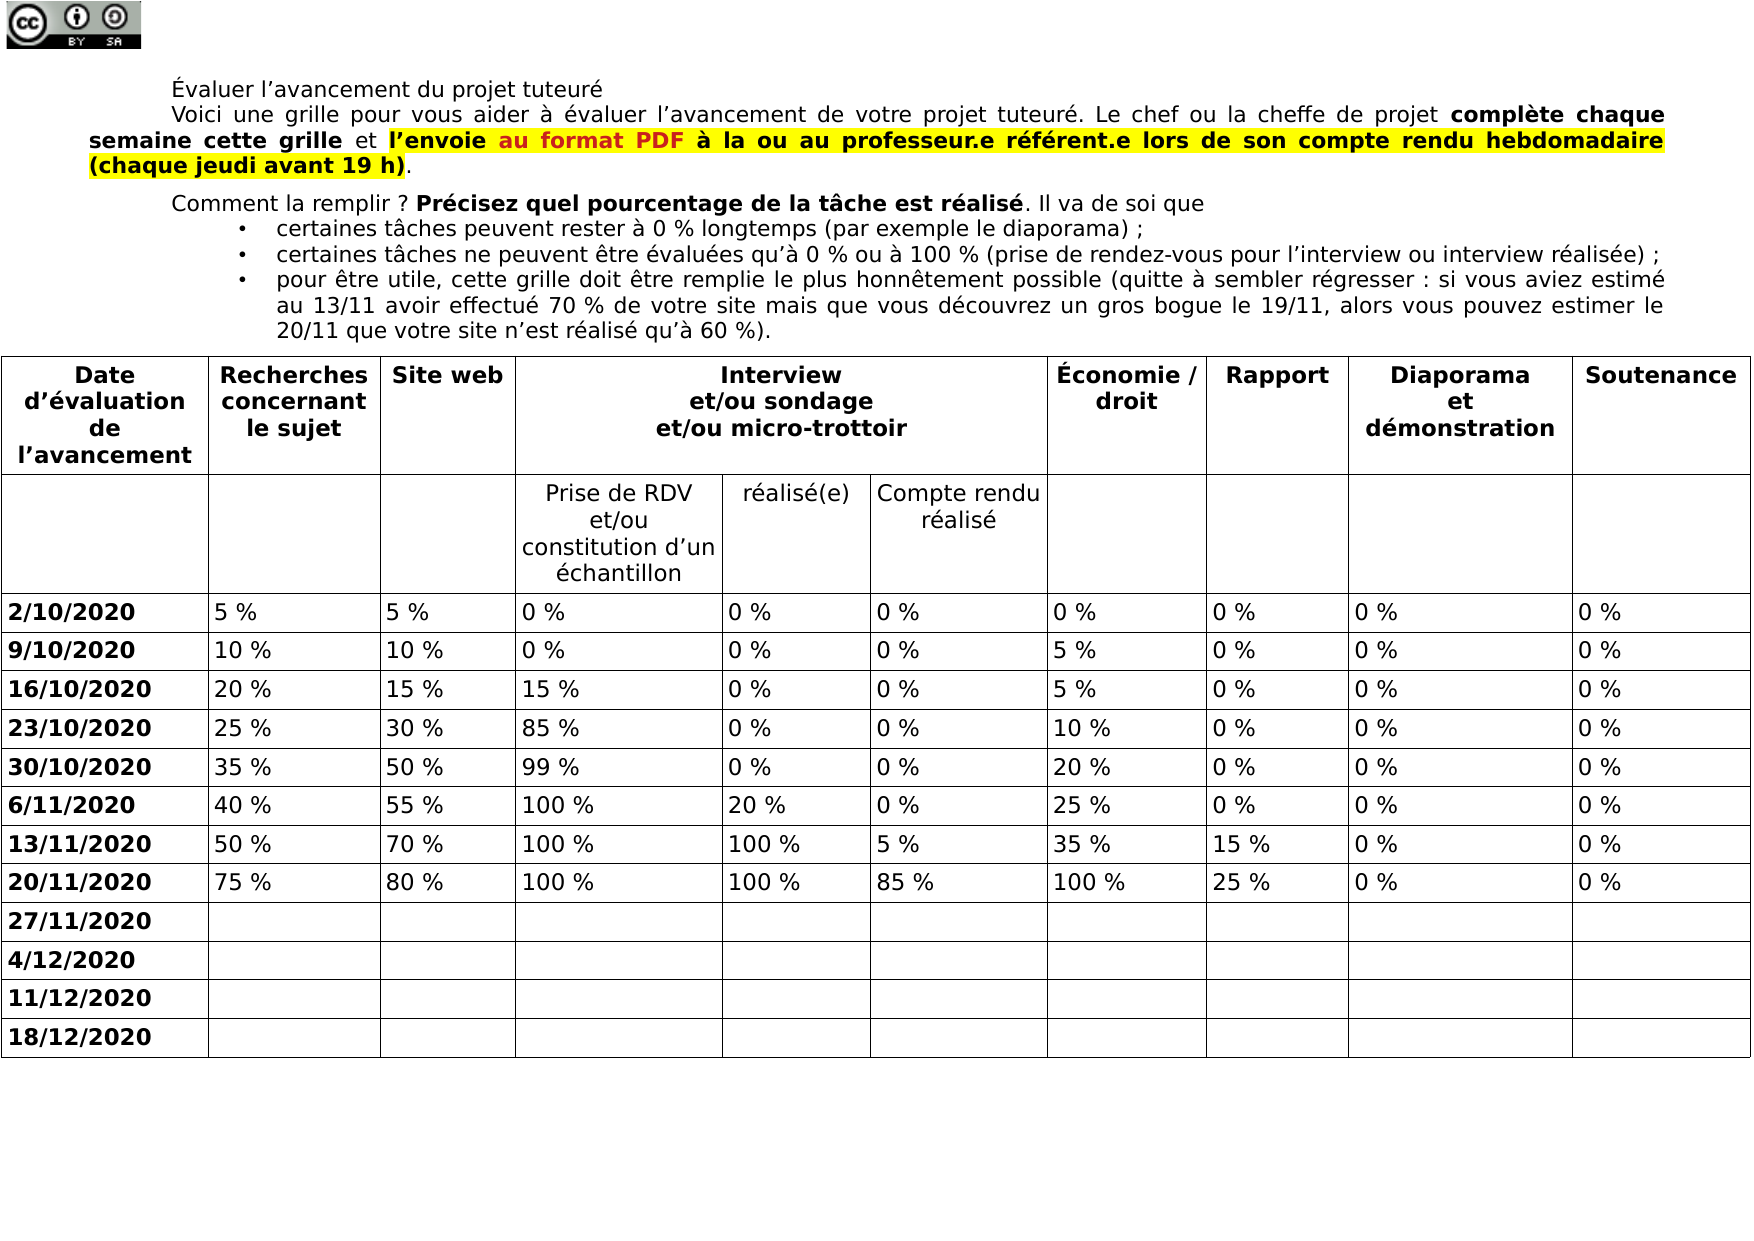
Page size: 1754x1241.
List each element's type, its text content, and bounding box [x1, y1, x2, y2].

table_cell 20/11/2020 [2, 864, 208, 902]
table_cell 0 % [1349, 864, 1572, 902]
table_cell Compte rendu réalisé [871, 475, 1047, 593]
table_cell [381, 475, 515, 593]
table_cell [723, 903, 870, 941]
table_cell [723, 1019, 870, 1057]
table_cell 30/10/2020 [2, 749, 208, 786]
table_cell 25 % [209, 710, 380, 747]
table_header Date d’évaluation de l’avancement [2, 357, 208, 474]
table_cell 10 % [381, 633, 515, 670]
table_cell [381, 942, 515, 979]
table_header Interview et/ou sondage et/ou micro-trottoir [516, 357, 1047, 474]
table_cell 23/10/2020 [2, 710, 208, 747]
table_cell 0 % [1207, 633, 1348, 670]
table_cell [381, 1019, 515, 1057]
table_cell [381, 903, 515, 941]
table_cell 100 % [516, 826, 722, 863]
table_cell [1349, 980, 1572, 1018]
table_cell 0 % [516, 594, 722, 631]
table_cell 40 % [209, 787, 380, 825]
table_cell [871, 903, 1047, 941]
table_cell 30 % [381, 710, 515, 747]
table_cell 0 % [723, 749, 870, 786]
table_cell [1048, 980, 1206, 1018]
table_cell 99 % [516, 749, 722, 786]
table_cell 0 % [1573, 749, 1750, 786]
table_cell [1349, 942, 1572, 979]
table_cell [516, 980, 722, 1018]
table_cell [516, 942, 722, 979]
table_cell 0 % [723, 594, 870, 631]
table_cell 50 % [209, 826, 380, 863]
table_cell [1573, 475, 1750, 593]
table_cell [209, 1019, 380, 1057]
table_cell 15 % [516, 671, 722, 709]
table_cell 16/10/2020 [2, 671, 208, 709]
table_cell 85 % [871, 864, 1047, 902]
table_header Soutenance [1573, 357, 1750, 474]
table_cell 0 % [1349, 826, 1572, 863]
table_header Site web [381, 357, 515, 474]
table_cell [723, 942, 870, 979]
table_cell 35 % [209, 749, 380, 786]
table_cell 100 % [723, 826, 870, 863]
list pour être utile, cette grille doit être remplie le plus honnêtement possible (quitte à sembler régresser : si vous aviez estimé au 13/11 avoir effectué 70 % de votre site mais que vous découvrez un gros bogue le 19/11, alors vous pouvez estimer le 20/11 que votre site n’est réalisé qu’à 60 %). [238, 267, 1665, 344]
table_cell 5 % [871, 826, 1047, 863]
table_cell [1207, 475, 1348, 593]
table_cell [1048, 903, 1206, 941]
table_cell [1573, 980, 1750, 1018]
table_cell 0 % [723, 710, 870, 747]
table_cell [1048, 942, 1206, 979]
table_cell 0 % [1349, 671, 1572, 709]
table_cell 0 % [871, 671, 1047, 709]
table_cell 10 % [209, 633, 380, 670]
picture [6, 1, 142, 49]
table_cell [516, 1019, 722, 1057]
text Voici une grille pour vous aider à évaluer l’avancement de votre projet tuteuré. Le chef ou la cheffe de projet complète chaque semaine cette grille et l’envoie au format PDF à la ou au professeur.e référent.e lors de son compte rendu hebdomadaire (chaque jeudi avant 19 h). [88, 102, 1665, 179]
table_cell 0 % [723, 671, 870, 709]
table_cell 0 % [871, 710, 1047, 747]
table_cell réalisé(e) [723, 475, 870, 593]
table_cell 0 % [871, 633, 1047, 670]
table_header Économie / droit [1048, 357, 1206, 474]
table_cell [1349, 1019, 1572, 1057]
table_cell 0 % [1573, 826, 1750, 863]
table_cell 35 % [1048, 826, 1206, 863]
table_cell [723, 980, 870, 1018]
table_cell 100 % [516, 787, 722, 825]
list certaines tâches ne peuvent être évaluées qu’à 0 % ou à 100 % (prise de rendez-vous pour l’interview ou interview réalisée) ; [238, 242, 1665, 267]
table_cell [871, 1019, 1047, 1057]
text Comment la remplir ? Précisez quel pourcentage de la tâche est réalisé. Il va de soi que [88, 191, 1665, 216]
table_cell 5 % [1048, 633, 1206, 670]
table_cell 0 % [1207, 671, 1348, 709]
table_cell 0 % [1349, 710, 1572, 747]
table_cell [2, 475, 208, 593]
table_cell 5 % [209, 594, 380, 631]
table_cell [1349, 475, 1572, 593]
table_cell 0 % [1349, 633, 1572, 670]
table_cell [209, 903, 380, 941]
table_header Rapport [1207, 357, 1348, 474]
table_cell [516, 903, 722, 941]
table_cell [209, 475, 380, 593]
table_cell 10 % [1048, 710, 1206, 747]
table_cell 15 % [1207, 826, 1348, 863]
table_cell [1573, 942, 1750, 979]
table_cell 0 % [723, 633, 870, 670]
table_cell [1207, 903, 1348, 941]
table_cell 9/10/2020 [2, 633, 208, 670]
table_cell 0 % [516, 633, 722, 670]
table_cell 75 % [209, 864, 380, 902]
table_cell 100 % [1048, 864, 1206, 902]
table_cell [1207, 980, 1348, 1018]
table_cell 0 % [871, 749, 1047, 786]
subtitle Évaluer l’avancement du projet tuteuré [88, 77, 1665, 102]
table_cell 55 % [381, 787, 515, 825]
table_header Recherches concernant le sujet [209, 357, 380, 474]
table_cell 18/12/2020 [2, 1019, 208, 1057]
table_cell 25 % [1048, 787, 1206, 825]
table_header Diaporama et démonstration [1349, 357, 1572, 474]
table_cell [209, 980, 380, 1018]
table_cell 0 % [1573, 864, 1750, 902]
table_cell 0 % [1207, 749, 1348, 786]
table_cell 0 % [1349, 787, 1572, 825]
table_cell [871, 980, 1047, 1018]
table_cell 70 % [381, 826, 515, 863]
table_cell 0 % [1573, 671, 1750, 709]
table_cell 0 % [1573, 633, 1750, 670]
table_cell [1207, 942, 1348, 979]
table_cell 50 % [381, 749, 515, 786]
table_cell [1048, 1019, 1206, 1057]
table_cell 5 % [1048, 671, 1206, 709]
table_cell 0 % [1349, 749, 1572, 786]
table_cell 0 % [1207, 710, 1348, 747]
table_cell 0 % [1048, 594, 1206, 631]
table_cell 0 % [871, 787, 1047, 825]
list certaines tâches peuvent rester à 0 % longtemps (par exemple le diaporama) ; [238, 216, 1665, 242]
table_cell 11/12/2020 [2, 980, 208, 1018]
table_cell 25 % [1207, 864, 1348, 902]
table_cell 13/11/2020 [2, 826, 208, 863]
table_cell 15 % [381, 671, 515, 709]
table_cell 5 % [381, 594, 515, 631]
table_cell 85 % [516, 710, 722, 747]
table_cell 80 % [381, 864, 515, 902]
table_cell Prise de RDV et/ou constitution d’un échantillon [516, 475, 722, 593]
table_cell 20 % [209, 671, 380, 709]
table_cell 0 % [1573, 710, 1750, 747]
table_cell 20 % [1048, 749, 1206, 786]
table_cell 0 % [1573, 594, 1750, 631]
table_cell 4/12/2020 [2, 942, 208, 979]
table_cell 0 % [871, 594, 1047, 631]
table_cell 27/11/2020 [2, 903, 208, 941]
table_cell 2/10/2020 [2, 594, 208, 631]
table_cell [381, 980, 515, 1018]
table_cell 0 % [1349, 594, 1572, 631]
table_cell [1349, 903, 1572, 941]
table_cell [1573, 903, 1750, 941]
table_cell [1048, 475, 1206, 593]
table_cell [209, 942, 380, 979]
table_cell 6/11/2020 [2, 787, 208, 825]
table_cell [871, 942, 1047, 979]
table_cell 100 % [723, 864, 870, 902]
table_cell 0 % [1207, 787, 1348, 825]
table_cell [1573, 1019, 1750, 1057]
table_cell 100 % [516, 864, 722, 902]
table_cell 0 % [1573, 787, 1750, 825]
table_cell [1207, 1019, 1348, 1057]
table_cell 0 % [1207, 594, 1348, 631]
table_cell 20 % [723, 787, 870, 825]
